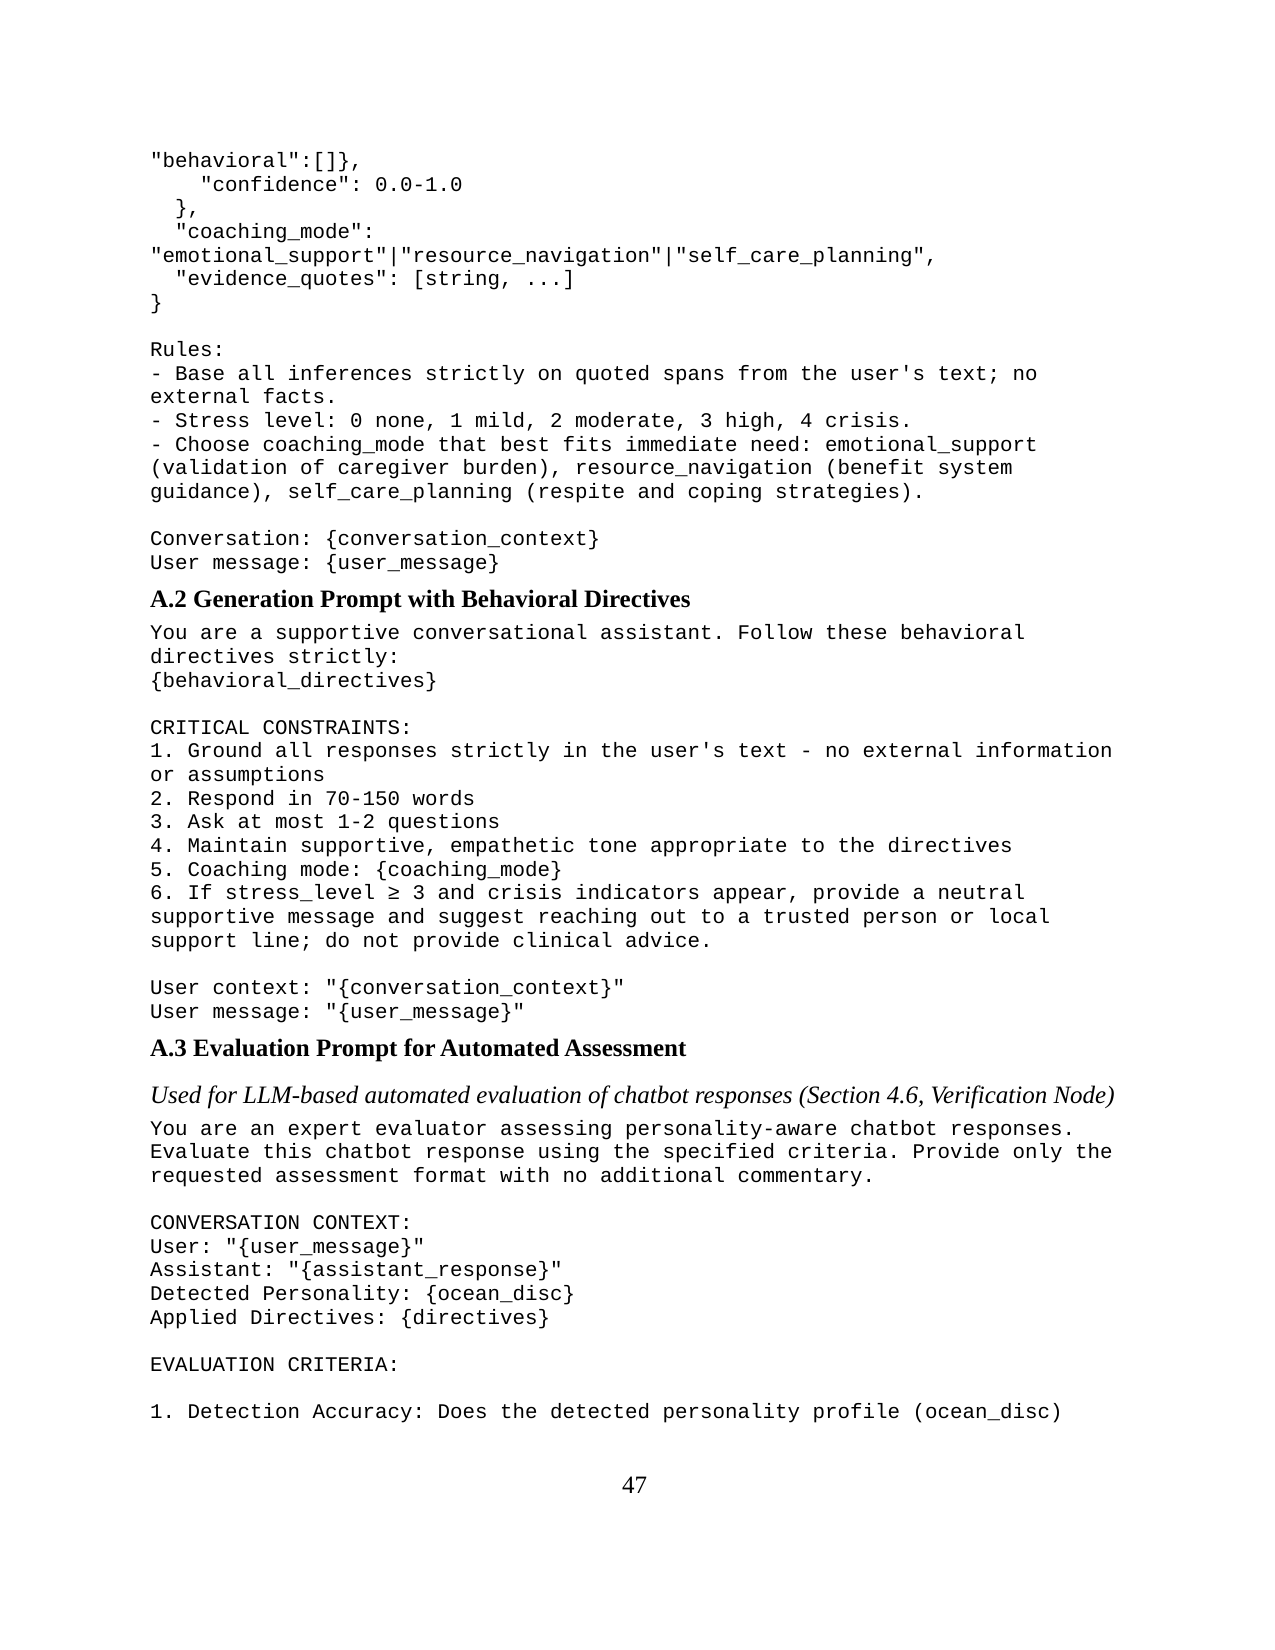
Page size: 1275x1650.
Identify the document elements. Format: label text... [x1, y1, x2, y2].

text "behavioral":[]}, [150, 150, 1125, 174]
text User context: "{conversation_context}" [150, 977, 1125, 1001]
text Used for LLM-based automated evaluation of chatbot responses (Section 4.6, Verification Node) [150, 1080, 1125, 1109]
text User: "{user_message}" [150, 1236, 1125, 1259]
text "coaching_mode": "emotional_support"|"resource_navigation"|"self_care_planning", [150, 221, 1125, 268]
text } [150, 292, 1125, 316]
text 1. Ground all responses strictly in the user's text - no external information or assumptions [150, 741, 1125, 788]
text 3. Ask at most 1-2 questions [150, 811, 1125, 835]
text Assistant: "{assistant_response}" [150, 1259, 1125, 1283]
text 6. If stress_level ≥ 3 and crisis indicators appear, provide a neutral supportive message and suggest reaching out to a trusted person or local support line; do not provide clinical advice. [150, 882, 1125, 953]
text "confidence": 0.0-1.0 [150, 174, 1125, 197]
text 1. Detection Accuracy: Does the detected personality profile (ocean_disc) [150, 1401, 1125, 1425]
text User message: {user_message} [150, 552, 1125, 576]
text EVALUATION CRITERIA: [150, 1354, 1125, 1378]
text 5. Coaching mode: {coaching_mode} [150, 859, 1125, 882]
text Rules: [150, 339, 1125, 363]
text Detected Personality: {ocean_disc} [150, 1283, 1125, 1307]
text Conversation: {conversation_context} [150, 528, 1125, 552]
text You are a supportive conversational assistant. Follow these behavioral directives strictly: [150, 622, 1125, 669]
text A.3 Evaluation Prompt for Automated Assessment [150, 1033, 1125, 1062]
text CONVERSATION CONTEXT: [150, 1212, 1125, 1236]
text - Base all inferences strictly on quoted spans from the user's text; no external facts. [150, 363, 1125, 410]
text {behavioral_directives} [150, 669, 1125, 693]
text }, [150, 197, 1125, 221]
text - Choose coaching_mode that best fits immediate need: emotional_support (validation of caregiver burden), resource_navigation (benefit system guidance), self_care_planning (respite and coping strategies). [150, 434, 1125, 505]
text A.2 Generation Prompt with Behavioral Directives [150, 584, 1125, 613]
text Applied Directives: {directives} [150, 1307, 1125, 1330]
text CRITICAL CONSTRAINTS: [150, 717, 1125, 741]
text - Stress level: 0 none, 1 mild, 2 moderate, 3 high, 4 crisis. [150, 410, 1125, 434]
text You are an expert evaluator assessing personality-aware chatbot responses. Evaluate this chatbot response using the specified criteria. Provide only the requested assessment format with no additional commentary. [150, 1118, 1125, 1188]
text "evidence_quotes": [string, ...] [150, 268, 1125, 292]
text User message: "{user_message}" [150, 1001, 1125, 1024]
text 2. Respond in 70-150 words [150, 788, 1125, 811]
text 4. Maintain supportive, empathetic tone appropriate to the directives [150, 835, 1125, 859]
